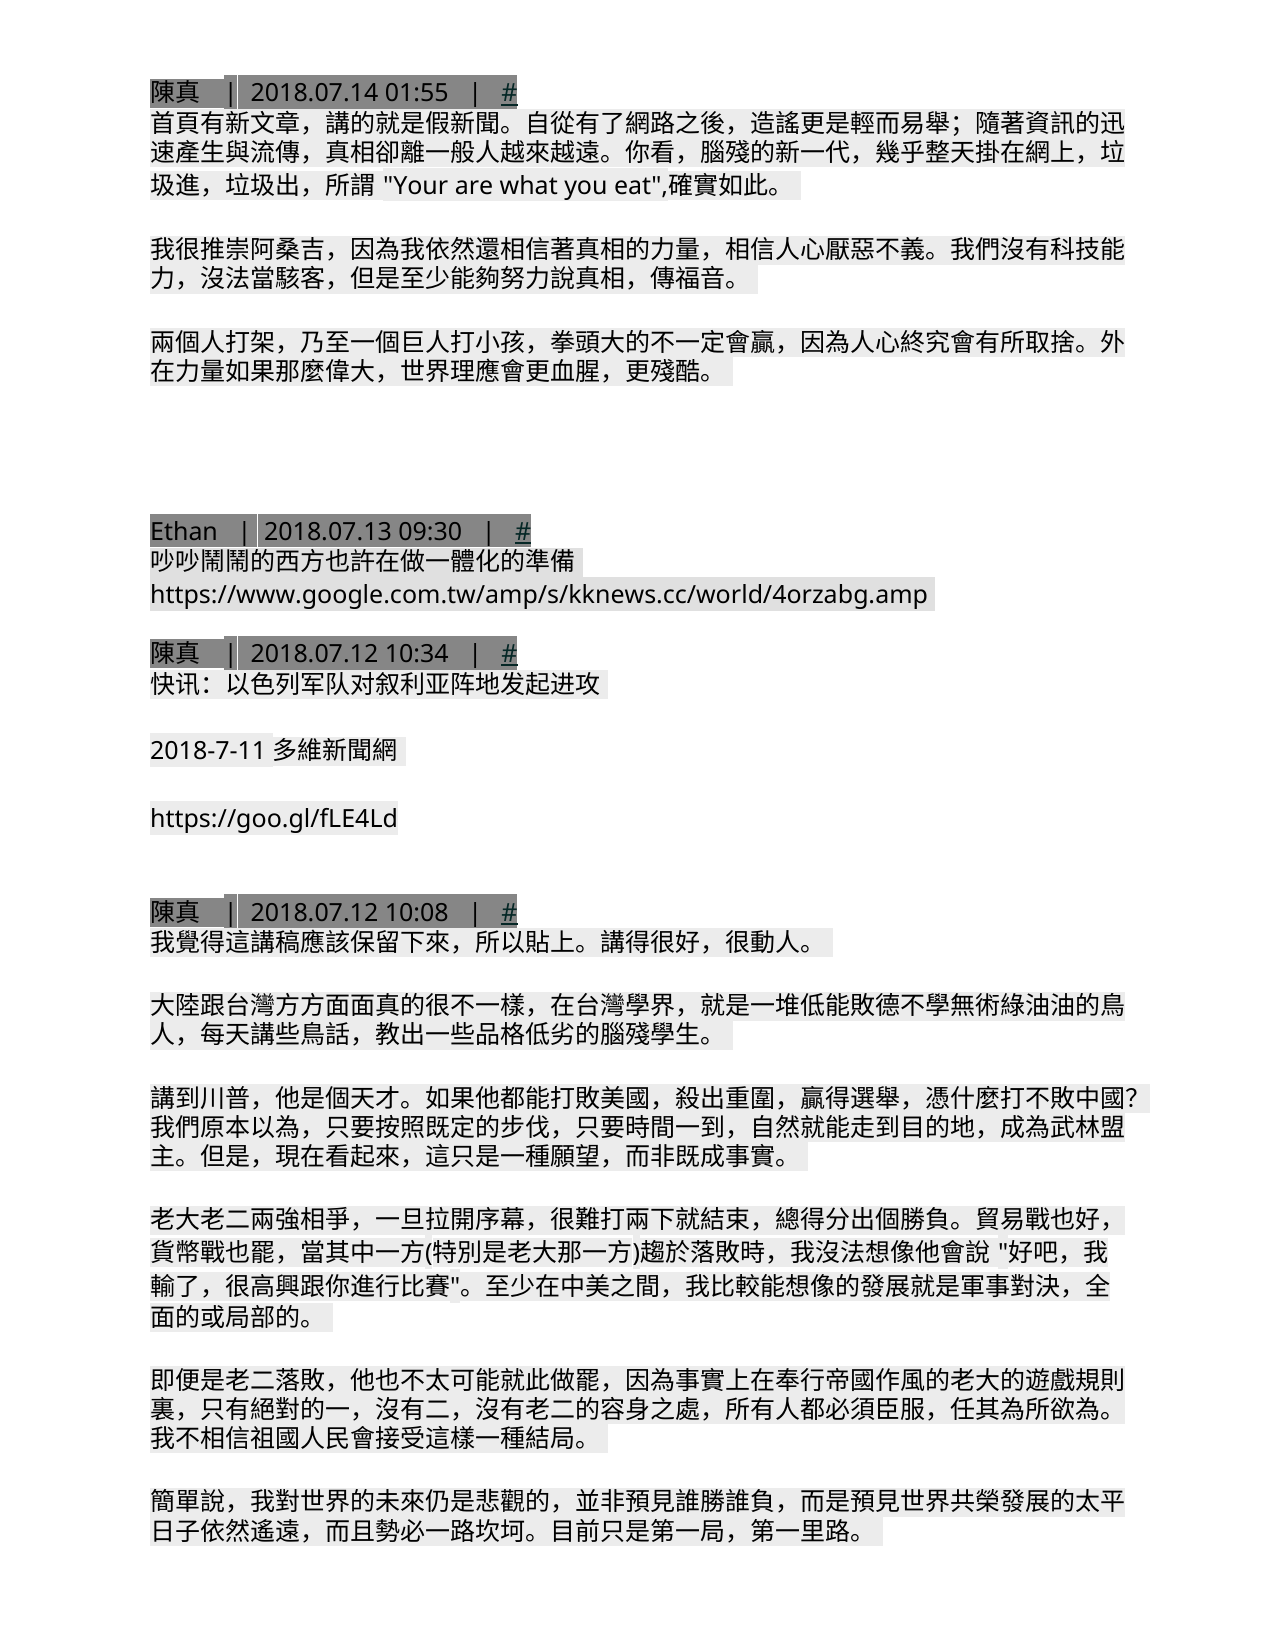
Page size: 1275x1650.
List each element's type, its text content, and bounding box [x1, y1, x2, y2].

text 首頁有新文章，講的就是假新聞。自從有了網路之後，造謠更是輕而易舉；隨著資訊的迅速產生與流傳，真相卻離一般人越來越遠。你看，腦殘的新一代，幾乎整天掛在網上，垃圾進，垃圾出，所謂 "Your are what you eat",確實如此。 我很推崇阿桑吉，因為我依然還相信著真相的力量，相信人心厭惡不義。我們沒有科技能力，沒法當駭客，但是至少能夠努力說真相，傳福音。 兩個人打架，乃至一個巨人打小孩，拳頭大的不一定會贏，因為人心終究會有所取捨。外在力量如果那麼偉大，世界理應會更血腥，更殘酷。 [150, 109, 1125, 488]
text Ethan | 2018.07.13 09:30 | # [150, 513, 1125, 547]
text 陳真 | 2018.07.14 01:55 | # [150, 75, 1125, 109]
text 快讯：以色列军队对叙利亚阵地发起进攻 2018-7-11 多維新聞網 https://goo.gl/fLE4Ld [150, 670, 1125, 835]
text 陳真 | 2018.07.12 10:08 | # [150, 894, 1125, 928]
text 陳真 | 2018.07.12 10:34 | # [150, 636, 1125, 670]
text 我覺得這講稿應該保留下來，所以貼上。講得很好，很動人。 大陸跟台灣方方面面真的很不一樣，在台灣學界，就是一堆低能敗德不學無術綠油油的鳥人，每天講些鳥話，教出一些品格低劣的腦殘學生。 講到川普，他是個天才。如果他都能打敗美國，殺出重圍，贏得選舉，憑什麼打不敗中國？我們原本以為，只要按照既定的步伐，只要時間一到，自然就能走到目的地，成為武林盟主。但是，現在看起來，這只是一種願望，而非既成事實。 老大老二兩強相爭，一旦拉開序幕，很難打兩下就結束，總得分出個勝負。貿易戰也好，貨幣戰也罷，當其中一方(特別是老大那一方)趨於落敗時，我沒法想像他會說 "好吧，我輸了，很高興跟你進行比賽"。至少在中美之間，我比較能想像的發展就是軍事對決，全面的或局部的。 即便是老二落敗，他也不太可能就此做罷，因為事實上在奉行帝國作風的老大的遊戲規則裏，只有絕對的一，沒有二，沒有老二的容身之處，所有人都必須臣服，任其為所欲為。我不相信祖國人民會接受這樣一種結局。 簡單說，我對世界的未來仍是悲觀的，並非預見誰勝誰負，而是預見世界共榮發展的太平日子依然遙遠，而且勢必一路坎坷。目前只是第一局，第一里路。 基本上，我仍然押祖國勝出(因為我相信人心厭惡不義，相信文化，相信價值，相信美，相信善，相信人性，相信那些無法定量肉眼不可見的東西遠多於相信數據和武力)，但我同時也明白，信心和自大往往只是一線之隔。 陳真 2018. 07. 12. ================ https://www.upmedia.mg/news_info.php?SerialNo=43911 中國的國家命運與個人命運－吉林大學經濟學院院長李曉畢業講詞 吉林大學微信公眾號 2018年07月07日 中美貿易戰真的要打響了，但主動權不在中國手裡。（湯森路透） 本文為吉林大學經濟學院、金融學院院長李曉教授在2018年畢業典禮上的講話，原標題為《國家命運與個人命運》，摘自吉林大學微信公眾號。 親愛的經濟學院、金融學院的全體畢業生同學，尊敬的畢業生家長，經濟學院的各位領導和老師，大家下午好！ 大家可能注意到，與以往不同，今天我準備了個講話提綱，因為我認真地做了一些準備，權當是我給各位同學們上的最後一堂課，也包含著對各位同學的囑託。 今天我想講三個方面的問題：第一是中美貿易戰對我們意味著什麼？第二是我們應當從中吸取什麼樣的教訓？第三是想借此機會談幾點對同學們未來工作、生活的囑託和希望。 第一個問題：中美貿易戰對我們意味著什麼？ 從今年三月份一直到今天，世界上最為吸引眼球的事件不再是敘利亞，不再是北朝鮮，不再是俄羅斯世界盃，而是中美關係。具體說，就是中美貿易戰真的要打響了。這是我們最不情願看到的，也是力圖避免的事情。但問題是主動權不在我們手裡。對於這場貿易戰，我的關注點不在貿易領域，它使我有著更為深重的憂慮和危機感。 首先，從貿易角度來看，既然是美國發動的貿易戰，那麼權且按照美國方面的統計來看下面一組資料。去年，中國從美國的進口額為1300億美元。前不久中國自衛性地反擊了美國，徵收美國500億美元商品的25%的關稅以後，特朗普又下令加征了我們2000億美元，然後再準備如果中國反擊，會再加增2000億美元。 這是個簡單的算術問題。去年中國向美國出口約5000億美元，現在兩個2000億加上一個500億，他動用了4500億，還剩下500億美元左右的額度。而我們已經動用了500還剩800億，美國追加的這2000億，我們跟不上了。如果我們也同額度回擊，不僅是將從美國的進口商品清零，而是負進口了，理論、實踐上都是不現實的。這是美國對中國做出最具羞辱性的行為，但是沒有辦法，因為我們對美國市場依賴太深。 我們知道，由於全球價值鏈的形成與發展，國家間的分工已經從產業內部分工發展到產品內部的分工。我們稱之為生產工序的專業化。因此，一個國家在貿易中實際獲得的收益與其實際貿易收支狀況未必呈正向關係。再加上在此過程中，中美雙方的統計方式不同，如是否將經香港的轉口貿易統計在內，以及是按商品的離岸價格還是到岸價格統計等方面雙方存在分歧，所以美方統計的中國對美貿易順差比我方統計多出1000億美元左右。 按照美國商務部統計，美國對華貿易逆差從1985年開始的6億美元增加到2017年的3752億美元，創歷史新高。這期間美國對華貿易逆差總額達到4.7萬億美元。而去年，美國對華貿易逆差占到了整個美國對外貿易逆差的將近一半。再從中國來看，我們對美國的順差從2010年以來的八年時間裡，平均超過78%，有四年超過80%，一年超過130%。 這些資料意味這什麼？說明對美貿易順差成為中國經常專案順差的最重要部分，沒有了對美貿易順差，我們的經常項目順差將會大大縮小。 另一方面，我們對美國製造業及其核心技術的依賴更為嚴重。「中興事件」雖然尚未結束，但僅就目前的後果來看，不只是十幾億美元罰金的問題，美國國會已經否決了特朗普總統暫緩中止中興業務的提案，即便最終通過該項提案，恐怕也要按照美國人的規則來改組中興的管理層及企業管理機制和運行規則，美國甚至要派出一個監督官到這家中國企業。這起事件足以讓我們清醒地看到自己同美國之間巨大的技術差距以及對美國核心技術的嚴重依賴。 同時，我們對美國農產品的依賴也同樣比較嚴重。去年，中國自產大豆1400萬噸，總進口是9554萬噸。大豆生產是非常耗費土地的，平均每生產一噸大豆需要八畝土地。這些進口大豆若是換成中國自種，要消耗7.6億畝的土地。而中國的農業耕地紅線是21億畝，拿出三分之一的土地種大豆可能嗎？答案很明顯。不進口可以嗎？很難。因為人民對高品質生活的嚮往和需求，使得植物蛋白是不可或缺的。而且這些蛋白加工以後的殘渣可以用來喂豬喂牛，保障畜牧業發展。如果不進口，大豆及其附屬品的價格都要提高，意味著要出現某些生活必需品的物價上漲。有人說，我們轉向巴西進口吧！問題是，全球大豆生產的相當大部分被幾家美國公司控制著。巴西大豆從生產、運營到銷售幾乎都是美國公司控制的。 全球大豆生產的相當大部分被幾家美國公司控制著。巴西大豆從生產、運營到銷售幾乎都是美國公司控制的。（湯森路透） 更為本質性的，是我們對「美元體系」的依賴。聽過我課的同學們，一定清楚這個原理。 總體來看，現今的「美元體系」主要靠三個機制來運行： 一個是商品美元還流機制。中國、日本、德國等「貿易國家」向美國出口賺取美元以後，還要將其中相當大部分借給美國。美元是世界清算貨幣、結算貨幣和主要的資本市場交易貨幣，如果不借給它，美國需要自己滿足基礎貨幣發行的話，它就會印鈔，有可能引發美元貶值。 這意味一方面，我們本身擁有的美元儲備縮水，這是我們不願意看到的，另一方面美元貶值意味著我們本幣升值，對出口非常不利。所以，作為「貿易國家」的悲劇就在於，我們需要被動地維持美元匯率的穩定，儘量不讓美元貶值。也就是說，世界上最大的債權國要維持世界上最大的債務國的貨幣穩定，這是商品美元還流機制迫使我們承擔的被動責任，也是我們大量購買美國國債、公司債的原因。 第二個機制是石油交易的美元計價機制。1971年尼克森關閉「黃金視窗」、美元與黃金脫鉤之後，美元面臨的最大問題是如何確保自身的儲備貨幣地位。為此，美國迅速找到了石油這種工業血液，聯合沙特等國建立了石油交易的美元計價機制。這就意味著其他國家若要進口石油必須用美元支付，因而就必須儲備美元。這樣，美元在與黃金脫鉤之後依然牢固地保持著全球儲備貨幣的地位。 第三個是美國對外債務的本幣計價機制。美國80%以上的對外債務是以自己可以印刷的美元計價的。就此大家不難想像，美國霸權或者說美元霸權達到一種什麼樣的程度！也就是說，在理論上和實踐上講，針對自己的對外負債美國是可以通過印刷美元解決的。當然，正是由於美元是美國控制世界的最主要工具，現實中美聯儲、財政部還是格外慎重的，輕易不會亂來。 但事實上，美國在2008年危機之後已經搞了四次量化寬鬆，釋放出大量流動性。我曾在課堂上說過，學習經濟學或研究經濟學的人不要輕言「美國衰落」。在我看來，「美國衰落」有一個重要標誌，即當美國對外發債的大部分不用美元標價而是用歐元、英鎊、日元或者人民幣標價的時候，這個國家真的是衰落了。如果你看不到這一天，請不要輕言「美國衰落」。 正是由於中國處在「美元體系」當中，不僅使得我們擁有大量的美國國債，而且基礎貨幣發行也對其產生嚴重依賴。 坦率地說，近十年來，中國M2的發行量幾乎是世界第一。我們的M2對GDP之比為2.1：1，而美國為0.9：1。發了這麼多貨幣，為什麼大家感覺不到呢？有很多原因，但有兩個原因最為重要。一是我們的基礎貨幣發行很大程度是用外匯占款來實現的。也就是央行收購企業和公司個人手中的美元，按照市場匯率再釋放出人民幣，通過這種方式把流動性釋放出來。外匯占款占到央行釋放流動性的比例最高時達到80%以上，目前也在60%到左右。也就是說，美元儲備是人民幣發行的重要的信用基礎，這在很大程度上確保了人民幣匯率的穩定。當然還有一個重要原因就是房地產擴張，使得央行釋放出來的相當大一部分流動性被房地產套住了。 所以，貿易戰果真打下去，接下來的影響就會涉及到貨幣金融領域。美國人非常清楚，如果我們的美元儲備大幅度減少，那麼人民幣發行的信用基礎就會出問題。還有一點，就是我們賺取外匯的能力也將受到影響。由於中國是典型的「貿易國家」，本幣不是世界貨幣，不得不將貨幣信用寄託在其他貨幣比如美元身上，而且國內的經濟發展、軍隊的現代化軍隊建設，包括大國外交、「一帶一路」都需要大量資金，因而外匯儲備規模對中國而言格外重要。 就近幾年外匯增長狀況來看，2016年我們在投資領域的外匯淨收益出現了440多億美元的負值。2017年我們加強了外匯管制，勉強恢復到近130億美元的正值。但是今年1—5月，我們在投資領域中的外匯收入不足50億美元。在貿易領域的資料就更難看了。去年上半年全口徑貿易順差尚有540億美元左右，但截止到今年五月全口徑的貿易逆差將近250億美元。六月份的統計還沒出來，但一個月扭轉不了大局。也就是說，今年上半年中國對外貿易的淨逆差格局已定。 更為重要的是，我們的外匯儲備狀況也不容樂觀。有學者測算過，截止到今年五月份，我國的淨外匯儲備也就是外匯儲備減去外幣負債，約為1.9萬億美元，比2013年2.96萬億美元的峰值減少了近30%。關鍵問題是，這1.9萬億美元並不都是歸我們所有。 根據國家統計局的資料，到今年四月底，規模以上的外資企業（含港澳臺）總資產為21.68萬億人民幣，按照6.45的匯率計算，折合成美元資產的話約為1.55萬億美元。也就是說，在1.9萬億外匯儲備淨值中有80%以上是外資企業擁有的。 我在授課時曾說過，由外資企業投資所形成的外匯儲備相當於賭場的籌碼。什麼概念呢？賭客進賭場後會將各種貨幣換成籌碼，無論在賭場中玩輸了還是贏了，他所擁有的籌碼可以再換成自己需要的貨幣拿走。也就是說，這些投資的所有權歸外資企業，外資企業可以隨時撤資或者在投資期限到期後撤資。雖然現階段中美貿易戰的爆發不會導致外資全部撤走，假如只撤資三成，也就是5000億美元左右，1.9萬億再減去5000億，我們還剩多少？我們還有那麼多要做的事情需要錢。 所以，特朗普發動貿易戰的目的究竟是什麼？我想恐怕不只在貿易領域，還在「中國製造2025」，更可能是通過貿易戰的方式迫使我國做出更大讓步，而且很可能是迫使中國在貨幣金融領域更大開放。 我們知道，美國是一個地地道道的「金融國家」，我十幾年來一直研究這個問題。表面上看，特朗普發動貿易戰是在兌現自己的競選承諾，為「鐵銹地帶」那幾個州的藍領工人爭取更大利益，迄今為止他在這方面做得很不錯。但由於美國經濟結構的變化即日益高度金融化，華爾街金融資本的利益是其必須予以重視的。金融資本的目標是要賺取全球金融市場的收益，其前提條件就是世界各國貨幣金融市場的開放，但迄今為止中國這塊骨頭美國始終沒有啃下來。我們的資本項目沒有完全放開。特朗普的發動對華貿易戰的核心目標有許多，我想在他的謀劃中，不會沒有迫使中國更大幅度開放貨幣金融市場的目標。 中國處在「美元體系」當中，不僅使得我們擁有大量的美國國債，而且基礎貨幣發行也對其產生嚴重依賴。（湯森路透） 當然，美國更為重大的國家戰略利益就是遏制中國的崛起。對此我們不要抱有絲毫幻想，不要以為這是特朗普個人意願。在最近的一次研討會上，一位著名學者講述了他的一位剛從美國回來的華人朋友在美國「美中關係委員會」的經歷。這個委員會的宗旨是促進美中友好關係，在他此前的多次訪問中，委員會工作人員都是熱情接待，笑臉相迎，但這次卻像躲瘟神一樣回避他，他說自己感到了「麥卡錫主義的回潮。」現在，美國對中國的恐懼與敵視達到了我們難以想像的程度。所以，在特朗普對華採取強硬的貿易制裁措施之後，他的支持力不降反升，目前達到40%以上，而且美國共和黨、民主黨在這一問題上的政治共識高度一致。 自特朗普上臺以來，兩黨之爭非常多，但唯獨在「中國問題」上高度一致。今天，有很多學者試圖把中美之間的衝突局限在貿易戰範圍，認定它只是場貿易衝突，主張不要把它擴大到其他領域中去；還有一些學者認定這場貿易戰打下去美國必輸，中國必贏。不論他們是怎麼測算的，我認為這是一廂情願或不符合常識的。 對一般國家而言，貿易戰在經濟學上一定是雙輸的。但是對於大國而言，關鍵在於誰輸得起。歷史經驗證明，大國之間特別是「老大」和「老二」之間的較量，更多的不是經濟行為，不是以經濟利益為目的，而是一種國際政治行為，是以國家利益為目標的。國際政治競爭不是「正和遊戲」，而是「零和遊戲」。經濟學與政治學的邏輯有很多不同，一個主要的區別在於，經濟學研究的是殺敵一萬自損八千還是自損六千的問題，它的邏輯是如何讓己方避免自損八千，儘量實現自損六千，即實現資源約束條件下以最小的成本達成最大績效；與經濟行為不同，政治的邏輯是只要我贏，戰勝對手，犧牲多少無所謂，在所不惜。 因此，兩者的邏輯與行為規則是不一樣的。剛才，大家合唱的國歌裡有一句話：「中華民族到了最危險的時候」。現在，我不敢說是最危險的時候，但可以說，中華民族到了新的危險的時候。對於今天的中國而言，最大的危機不是貿易衝突，而是世界上最強大的霸權國家已經公開把中國當成了最主要的對手，在和平時期利用經濟戰的手段發起了對中國的全面遏制和攻擊，同時還利用其超強的全球軍事實力對中國進行越來越多的威懾，製造周邊衝突乃至危機來干擾我們的和平發展進程。 前不久，美國國務卿蓬佩奧有一個發言，赤裸裸地攻擊中國是一個掠奪性的國家，是一個偷取智慧財產權、盜取別人技術、強迫轉移技術、強迫地獵取別人資源的國家。這種攻擊值得我們高度重視，他是在把美中衝突上升到一種新的意識形態高度。 最近，美國通訊委員會發表公告，於今年6月11日廢止了2015年奧巴馬政府時期制定的網路中立法案。我們知道，互聯網思維、原創技術與技術服務，所有這一切都以美國為核心。當年，美國為了促進國內網路運營商之間的公平競爭，同時也是為了讓世界各國放心使用美國技術、拓展全球市場，搞了一個網路中立法案。但是現在這個網路中立法則沒有了，意味著互聯網服務提供者可以在提前告知消費者的情況下，遮罩這些網站或者降低這些網站的存取速度，也就是斷網。如果一旦對中國採取這種措施，我們銀行、交通、商業、郵電等系統可能會癱瘓。 最近有一則報導，美國網路軍已經得到國會授權，可以對網路攻擊和盜取美國智慧財產權行為作出攻擊，鎖定位址後利用美國的網路特權，即根伺服器關閉攻擊者網站。現在全球的根伺服器有十三個，其中一個主根伺服器和九個輔根伺服器在美國，其餘的三個分別在瑞典、荷蘭和日本。所以，我們必須認識到，美國在正在做更多、更充分的準備。 最近，大家都看到一張G7首腦會議上的照片，場面類似「最後的晚餐」，特朗普與德國總理默克爾等其他國家首腦冷峻對視，似乎不共戴天。但是要知道，正是在這次會議上特朗普提出了一個計畫，叫G7國家經濟一體化，主張七個發達國家相互之間實現零關稅、零補貼、零壁壘，據說已經得到德國的同意。也許德國的這種首肯是表面的，由於涉及市場份額等複雜的因素，其他發達國家的立場很可能與美國不一致，因為美國市場份額太大，競爭力太強，所以七國間的經濟一體化肯定不會順利。但美國的這種行為意味著一個嚴峻趨勢，即它已經下定決心廢除WTO的全球多邊貿易規則，也就是我們堅持宣導的全球多邊貿易規則。 這個規則曾經是美國人創立並堅持實施的。今天他們不想再按此規則再做下去了，要搞一套新的、更高標準的規則。在這方面，我們千萬不要以為特朗普對歐盟、日本和其他發達國家的貿易保護主義行為將會促使這些國家同中國堅定地站在一起，抵制美國的逆全球化行動。事實上，這些國家在智慧財產權問題、強制性技術轉讓、企業並購等方面對中國的指責、攻擊同美國並無二致，立場完全一致。 所以，我們不能把中美貿易戰僅僅局限於貿易領域，這本質上是一場國運之戰。我們更不能將這一場爭端視為短期內可以解決的。僅就貿易爭端而言，從1960年代一直到1980年代末，美國和日本曾經發生過一場漫長的貿易爭端，這場爭端打了30年，結果是日本泡沫經濟崩潰，陷入「失去的二十年」。中美之間的衝突作為一場大國博弈，恐怕需要至少50年甚至更長時間。今天的一切，不過是一場歷史大戲的開幕。 第二個問題，就迄今為止的中美貿易爭端而言，我們需要吸取哪些教訓？ 我想從兩個方面來談。 首先，就眼前的教訓看，主要有兩點：一是盲目自大的情緒。一百多年來我們被西方侵略、壓迫的太久，心中的大國情懷不僅強烈也更為迫切。必須承認，改革開放40年來中國經濟發展取得了非凡的成就，令世界矚目，在某些領域的進步與發展甚至走到了世界前列。但也正因為如此，我們產生了一種舉國的自豪感，同時也伴隨著一些自大情結。 中美貿易戰，尤其是「中興事件」不啻為一劑強烈的清醒劑，讓我們意識到自己與美國之間存在的巨大技術差距。事實上，我們在許多核心技術領域與國外的差距十分巨大。馬航370事件出現後，很多人才知道羅爾斯羅伊斯公司對自己生產的飛機發動機的運轉狀況，包括在什麼地方運轉、在哪個高度運轉、在什麼時間運轉，是完全可以掌握的。 前不久，一家汽車零配件公司的總經理跟我講，世界上有兩三家公司的汽車噴油技術做的最好，但是我們軍車的噴油嘴一定不能用外國的，即便國產噴油嘴品質不高也要用自產的，因為國外廠家都可以進行噴油嘴控制，關鍵時刻可以進行停止發動機噴油的操縱。 我們知道，網路技術有三個層次，最核心的是原發性的技術創新，其次是原發性的技術進步及其產業化，如晶片，再次才是利用互聯網思維和互聯網技術進行的規模經濟的市場開發。我們經常搞「光棍節」購物狂歡，無論是阿裡巴巴還是京東等都是利用中國巨大的市場經濟規模實現的快速擴張，跟原發性的技術創新思維、原發性的技術進步及其產業化毫無關係，只不過是運用別人的技術思維、產業化的技術，利用中國的巨大市場規模迅速推廣而成。 二是這場爭端使我們更加清醒地意識到，迄今為止中國的經濟增長模式已經難以為繼，必須在經濟結構、經濟運行機制等方面進行更為深刻的改革。以往，我們通過以市場換技術、以資金買技術、以挖人才造技術等方式取得了一些技術進步，但今後這些途徑恐怕都難以行得通了。今後中國經濟發展的核心動力唯有自主創新，既有技術領域的創新，更有體制和制度上的創新。 其次，再來談談更深層次的教訓，此次中美貿易戰爆發值得我們深思的問題主要有三個。 第一，中國忽視對美國整體性、綜合性、系統性的深入研究。自2016年美國大選開始一直到今年三月份貿易爭端，再到今天，我們對美國的判斷屢屢失誤。更為重要的是，面對著這樣一場大國間的博弈，除了一些貿易專業、經濟領域的專家紛紛出來發聲以外，那些研究美國政治、社會、文化的專家少有聲音。這是極不正常的。說明作為世界上第二大經濟體，我們對自己必須直面的霸權國家的系統、深入研究是非常不夠的，因而很少可以對美國做出可持續性的、理性的研判。 這是非常危險的，不僅容易出現誤判，甚至出現錯判。其後果主要有兩個：一是情感勝於理性，整體性的非理性思維經常占上風，本質上講這是中國人典型的農耕民族根性。農民與商人的最大區別是什麼？農民經常是情感強於理性，而商人則經常是理性勝於情感。 中國從1992年鄧小平「南巡講話」和1993年社會主義市場經濟是正式確立走到今天，不過二十幾年的時間。這意味著我們中華民族從農耕民族走向商業民族的歷程僅有二十幾年，因而傳統根性自然是很強烈的，使得我們很少能夠理性地認識世界，更習慣基於情感來判斷世界。 當年，駱家輝被美國派駐中國大使，很多人歡欣鼓舞，甚至認為美國終於派了個「中國人」，中美關係因此將走得更好。駱家輝是華裔美國人。正因為如此，他更需要要證明自己更美國，所以對中國的態度、立場也更加強硬。在現階段和今後的中美關係中，我們必須努力克服這種民族根性，更加理性地認知美國，處理好同美國的關係。 二是相應地，我們出現了當年戴季陶先生所說的「智識上的義和團」的傾向。在目前的中美貿易戰中，有些學者和專家提出我們「要不惜一切代價」！這種提法令人匪夷所思。在當今的經濟全球化時代，在一個經濟發展、改革不斷深化的時代，何謂「要不惜一切代價」？難道要回到改革開放之前的時代？ 「智識上的義和團」的另一個表現，是我們很少認真地研究特朗普本人。特朗普自傳的中文版早在2016年4月就在上海出版發行了。那本小冊子很薄，中文標題叫《永不放棄》。我看了三遍，感受是特朗普這個人非同一般。迄今為止，我們對這位美國總統的認知主要有兩個特點：一是我們經常小看他，當然全世界都小看了他，二是認為他「善變」，但事實上是因為我們自己看不懂，沒有認真研究他。他是一個搞建築出身的人，這類人的思維方式是，首先要基礎夯實，其次是思維、設計縝密，邏輯清晰，否則大樓一定要蓋歪的，賣不出去的。 作為一個商人，他的特點是：當對手信心十足的時候，他特別善於抓住對方的漏洞並戳破對方的底線，為對手帶來巨大威懾，進而達到目的；而當對手全力進攻的時候，他又突然能夠化干戈為玉帛，實現自己利益最大化。在自己的書中，他曾提及自己鹹魚翻身的輝煌經歷，其中也多次談及他與不同對手之間的博弈經歷。我建議在座各位同學看一看這本書。大致就會知曉，所謂的「特朗普善變」很大程度上是因為我們沒有把他研究明白。 以市場換技術、以資金買技術、以挖人才造技術等方式讓中國取得了一些技術進步，但今後這些途徑恐怕都難以行得通了。（湯森路透） 我現在經常思考一個問題，這場衝突會給中國帶來什麼？理論上的挑戰、實踐上的挑戰無疑是非常巨大的，甚至迄今為止致使我們獲得成功的好多理論都需要做認真的反思。同時，我們的好多對策也需要認真反省。過去40年中國經濟發展的輝煌成就，根本上講是鄧小平領導的改革開放實現的。開放的本質是什麼？是我們對美國主導的全球市場經濟體系開放，或者說是我們主動地加入到美國主導的全球政治、經濟體系中去，並因此成為該體系的最大獲益者。 但是發展到今天，美國人認為這個體系讓中國人占盡了便宜，自己卻吃了很大的虧，不再願意同我們玩下去了。因此，當今時代不存在什麼「逆全球化」，全球化是不可逆的，所有問題的根源在於全球化進程出現了大分裂。全球化分裂的本質是什麼？是世界主要大國之間關於全球化的共識破裂或沒有了，這是當今世界最危險的一件事情，意味著今後美國不再願意同我們分享他所主導的全球規則和制度安排，這必然對我們今後所有的經濟理論及其研究帶來巨大挑戰。 但是我認為，更為重要的挑戰恐怕是思想上的，即在這場爭端很可能演變成為曠日持久的大國衝突的過程中，我們是繼續冷靜地認識我們與美國的巨大差距，堅持虛心地向美國學習，還是由此堅定地走向民粹主義的反美道路甚至以一種「玉碎精神」抵制美國的一切。我們曾幹過這種事情，所以我很擔心。這些政治、經濟、思想等領域的嚴峻挑戰，關乎今後中國改革開放的進程、方向，是個大問題。 第二，忽視對美國經濟結構變化的研究，進而對美國社會結構的變化及其主流意識形態的變化研究很少，進而缺乏對美國國內政治結構變化的深入理解。特朗普為什麼拿中國開刀？對華貿易逆差問題只是個藉口。事實上，不是特朗普上臺造成了美國分裂，而是美國社會分裂導致了特朗普上臺。美國社會由於經濟結構金融化被嚴重撕裂了，富人越來越富、窮人越來越多，中產階級在破產。所以，美國「鐵銹地帶」主要的三個州過去全是支持民主黨，支持希拉蕊的，但這次它們的反轉是促使特朗普獲勝的關鍵因素。特朗普上臺後，必定要兌現競選承諾。 但事情並非僅僅如此，他上臺後面臨的一個重要挑戰，就是如何利用自己的政治行為儘快彌合分裂的美國社會。迄今為止，他做得比較成功。因為他非常聰明地捕捉到了一個目標，這就是中國。「中國威脅」是美國近些年來的焦點話題，而且實際上也成為西方發達國家的共識。特朗普巧妙地利用了這樣一個契機，「中國問題」或「中國威脅」成為特朗普手中的一張牌。 所以，如果深入地研究美國經濟結構、社會結構到政治結構的變化，我們可能不會出現很多誤判。我認為，馬克思在一百多年前的一些關於資本主義發展的具體結論有些時空的局限性，但馬克思主義的基本原理是正確的，那就是生產力決定生產關係、經濟基礎決定上層建築。美國經濟結構的變化決定社會結構變化，也一定決定著美國政治利益、國家核心利益的變化。從這個意義上講，即便特朗普兩年或者六年後下臺，美國也不會因為更換總統而在戰略上改變對中國的基本立場。這是我的一個基本看法。 第三，忽視對美國控制世界的手段也就是霸權方式、機制等問題的研究。這導致我們經常以工業化國家的視角去認識後工業化的美國，以「貿易國家」的立場去對待「金融國家」的美國；相應地，在此過程中又出現了以發展中國家製造業的成就來定義自身國際地位的一種幻想。 我自己的多年研究得出一個結論：中國崛起的性質是「美元體系內的地位提升」。我認為這是很冷靜、理性的一個結論。一些人認為人民幣國際化的目標是為了取代美元，我反對這種觀點。我的研究結論是，人民幣國際化的目標不是取代美元，「美元體系」在短期內是無法被替代的，人民幣國際化的目標是減少我們在「美元體系」中的風險和成本。 說到這裡，必須指出的是，我們的某些媒體是極其不負責任、不專業的，經常用一種狹隘的民族主義情緒來忽悠民眾情感。40年來，正是因為我們加入到「美元體系」當中，我們成為該體系的主要獲益者，自然成為該體系的最主要的支撐者（如購買大量的美國國債等），也自然會成為該體系風險、成本的主要承擔者。這是一個正常的邏輯。正所謂福兮禍所伏，這可能是未來我們的問題所在。 也就是說，特朗普的殺手鐧正在這裡，其實他早已露出了獠牙，如對伊朗、俄羅斯的金融制裁，包括前不久美國部分官員提出的對中國購買美國國債的凍結等，雖然是傳聞，但這種信號意味著當兩國紛爭激化的時候難免不會出現這種狀況。無論怎樣，貨幣金融一定是美國最後的殺手鐧、制勝的法寶，這是它的絕對優勢所在。 那麼，我們的主動權在哪裡呢？在國內。改革開放40年來，中國認清了斯密經濟學原理指導下的市場經濟的重要性，知曉了交易分工的作用，構建了中國特色社會主義市場經濟體系；40年後的今天，我們終於開始意識到熊彼特式的創新對於經濟、社會發展的重要性。習近平總書記在十九大報告中提出了構建創新性國家的宏偉藍圖，意義格外重大。 圍繞創新問題我們需要做些什麼？我想從國家和個人兩個層面談談自己的看法。在國家層面，我們必須改革、破除一切不利於創新的體制和制度安排。今天，倘若依舊沉迷于炫耀祖先的四大發明，一定是我們這些子孫的恥辱。我們應該更多地思考「李約瑟之謎」，這對我們意義更為重大。 經濟全球化時代國家間競爭的本質是什麼？二十幾年前我就提出是制度競爭，即看誰的制度安排更有利於經濟增長和發展。因此，改革那些阻礙創新的制度安排，創建更加包容、可以自主經營、自主選擇和自主流動的現代市場經濟體系是至關重要的。這個問題過於宏大，在此暫且打住。 第三個問題，就個人而言，圍繞創新我們可以做些什麼？我想借此機會對在座每一位畢業生同學談談對你們的希望，權當對你們的臨行囑託。 這裡，我主要談六個方面。 第一、養成並保持學習的能力。我在每一次開學典禮上都要談一個話題：上大學是為了什麼？我認為兩件事情最為重要：一是掌握學習的能力，二是養成合作的習慣。掌握了學習的能力和擁有合作的習慣，才能事業順利，缺一不成。在我看來，學習的能力不是指掌握知識和技能，而是指認知世界、理解世界的能力。 我們已經知道「知識越多越反動」這句話是錯誤的，我還要說培根的「知識就力量」這句話也是有時代局限的。在今天資訊爆炸的時代，資訊和技能永遠在過時的道路上。人的一生只有不斷掌握並增強自身的學習能力才能不落後於時代。這也是真正的大學教育的宗旨。 耶魯大學的前校長理查.萊文曾經說過一句話：如果一個學生從耶魯大學畢業之後居然掌握了某種很專業的知識和技能，那是耶魯教育的失敗。學習的能力不僅僅來自閱讀，更多的還有走出去看世界、觀察世界、思考世界、品味世界，只有這樣才能夠擁有開闊的視野，體會、瞭解人類的諸多不同，這會使人更加寬容。寬容是人類最高的智慧之一，它會使人類增進幸福。 第二、獨立思考的能力。沒有獨立思考的個人，不會產生創新性社會。我們都看過電影《阿凡達》，導演卡梅隆70多歲時拍了這部電影，我看後曾說過一句話：這是基於人類的想像達到了人類想像的邊界。為什麼他可以拍出這部片子？是由於他幼年時代的幻想、對世界的好奇心到了70多歲依然如故，沒有被泯滅。好奇心、想像力在今天的中國，在座各位還剩下多少？我真的不敢恭維。 大家從幼稚園走到今天，基本上是做著標準答案走過來的。在畢業典禮上，本應對大家說些鼓勵的話，但是我還是想嚴肅地跟大家說，在各位今後的生活當中，如果沒有好奇心和想像力的話，將是人生的悲劇。好奇心和想像力塑造著一個人的偏好和喜好，沒有自身喜好的人生或者說有自己的喜好卻被父母和其他人強行改變的人生是非常恐怖的。這樣的人多了，這樣的人組成的社會也一定是恐怖的。所以，學習能力加上獨立思考，是形成創新性社會的基本條件。 第三，自主選擇的能力。經濟學是一門研究資源稀缺條件下行為主體如何選擇的學問。在計劃經濟條件下，我們基本上是不需要選擇的。我上小學、中學的時候，感到自己沒有什麼選擇，因為組織上已經替我選好了，不是上山下鄉，就是到工廠接班。其實那時也沒有什麼痛苦，想起來很快樂。今天，同學們的選擇非常多。早晨起來你會選擇是到A食堂還是B食堂或C食堂吃早餐，要選擇上李老師的課、趙老師的課還是張老師的課。選擇是有成本的，起碼有機會成本，但不論怎樣，市場經濟條件下自主選擇的成本再多也是必要的，市場經濟就是由無數的選擇組成的。 今天，在應試教育體制下大家還有多少自主選擇能力？近幾年經常遇到大學同學、朋友打來電話，說我孩子或者親屬今年要高考了，請你跟我說說哪個專業更好？我問他們孩子自己喜歡什麼？經常的回答是「不知道」。在座的各位家長，你們可能更清楚是不是這樣。這是很悲哀的一件事情。 在我上課提問時，很多同學不敢正視我的眼睛，目光所到之處他們基本上都是放下眼簾，好像他不看我我就看不到他一樣。沒有問題意識，提不出問題，也自然缺乏自主選擇能力，這是個惡性循環。具有學習能力的人，能夠獨立思考的人，也一定是擁有自主選擇能力的人，自然是創新能力很強的人。 談及自主選擇能力，我想談一點個人體會。現在大家都已基本上選擇好了職業，未來還可能有許多新的選擇，今天談這些體會還不晚，也許對你們有參考。經濟學強調發揮比較優勢，但在做出人生選擇的時候，應該注重自己的比較劣勢。就是說，你要知道自己的缺點和不足。什麼是理性？理性就是知道自己是無知的，或者說知道自己的不足。 當你深入瞭解這些之後，比如在選擇職業的時候，就要盡力回避因自身缺陷或不足難以勝任的領域。這樣做，不僅避開了自己的不足，實際上也是選擇了你的比較優勢，而且會使自己更加快樂、寬容。你不會見到某同學去金融機構做的很好，便產生憑啥我不能去金融機構、大學時我金融學成績比他好之類的不正常心態。冷靜地瞭解自己的比較劣勢會讓你有一個健康心態，你會認為那個同學成功是因為他確實很優秀，而在他很優秀的那個方面，我卻是不足的。所以，瞭解自己的不足卻不回避，一味地同他人比較，盲目跟風，無異于人生的鋌而走險。 今天的中國已經不是國土淪喪、家破人亡的民族危亡狀態。（湯森路透） 第四、審美能力。如果展開一幅世界經濟地圖，你會發現每個國家都有自己的比較優勢，如美國出口的是金融服務，日本出口的是製造業技術，中國人出口的是勞動力，歐洲人出口的是古老的貴族文明積澱下來的審美，幾乎所有的奢侈品都來自歐洲。審美是一種歷史積澱，前提是一個國家歷史、文化的連續性。這個話題其實是很沉重的，在此我只想談談自己的體會。 對個人而言，審美是一種品質和修養。一個審美能力低下的民族不僅素養、品格不高，道德水準也會有問題。迄今為止，大家的審美能力基本上都是從父母那裡薰陶出來的，問題是在座的各位父母都是「文革」後的一代，這在很大程度上是問題所在。 我非常高興地看到，在今天的畢業典禮上，大家都穿著皮鞋，穿著帶領子的正裝，我跟趙勇書記提出過畢業典禮上同學們的著裝要求。為什麼？看看我們的校園裡，許多男同學穿著一條大短褲，露著帶毛的雙腿，穿一雙拖鞋，身披莊嚴的畢業禮服滿校園逛。你們覺得美嗎？ 今天，走在世界上任何地方，判斷一個人是否是中國人的標準，基本上就是服飾與行為。針對個體，主要看服飾，相對于其他亞洲人，中國人的服裝搭配比如衣褲、鞋帽、鞋襪等的搭配基本是不合體的，遠遠一看便知道是中國人，在亞洲人裡韓國人喜歡穿著鮮豔，穿的素雅且搭配合理的多半是日本人。如果是團體，看到一個人在說，幾乎所有人在聽是日本人；一個人在講，一半人在聽，一半人亂亂哄哄的是韓國人；一個人在說，少數人在聽，多數人各幹各的，大多是中國人。 審美是一種尊嚴意識，是一種自我尊重也是對別人的尊重。在莊重的場合，一個沒有儀式感的人、著裝隨意的人既是對自己的貶低，也是對他人的極大不敬。在更大意義上講，審美可以讓人知曉世界上的美好與醜惡，它告訴每一個人，人類的行為應當是有底線的，知道有些事情是絕對不可以去碰的、不可以去做的，而不是為達目的不擇手段。這樣，我們社會的道德水準才會有所提升。 第五，戰勝困難的能力。人生中困難是常態，幸福是短暫的，海明威說「勇氣就是優雅地面對壓力」，人的一生中能成為優雅的人太難了，這也是我自己經常苦惱的問題。有時候，我跟同事說話時會忘乎所以，事後會反思自己的不優雅。但是優雅地面對壓力真的是很難的一件事情，一個人在壓力面前如果能做到優雅的話，這本身就說明你真的能夠把困境作為常態。這一點對大家未來的人生、工作非常重要，會增進你的幸福感。 最後一點，要做一個具有使命感的人。我不想在這裡空談使命感，不要把它看作離我們很遙遠的神聖之物。一個人做好自己每一個人生階段中應該做好的事情，把自己喜歡做的事情盡可能地做到極致甚至像清教徒那樣對待自己喜歡的職業並願意為此努力一生，你就是一個具有使命感的人。所謂工匠精神，本質上與這種對職業的敬畏和使命感的理解與堅守密不可分。工匠精神與功利主義無緣。 在此我還想強調的是，今天的中國已經不是國土淪喪、家破人亡的民族危亡狀態，而是處在快速崛起的進程當中，過去的「為中華崛起而讀書」不應當是現在大家讀書、學習的目標。今天的中國面對著前所未有的經濟全球化的大環境、面對著如何成為創新性國家的重任，只有我們每一個人、在座的每一位畢業生同學成為真正的人，即成為具有學習能力、獨立思考能力、自主選擇能力、審美能力、戰勝困難能力和有使命感的人，你自己的一生才會幸福，我們這個社會才能不斷進步，中華民族才真的有希望。 最後，我祝願大家健康、幸福、事業有成！但是我更想說的是，健康和幸福更為重要！ 謝謝各位！ [150, 928, 1125, 1546]
text 吵吵鬧鬧的西方也許在做一體化的準備 https://www.google.com.tw/amp/s/kknews.cc/world/4orzabg.amp [150, 547, 1125, 611]
